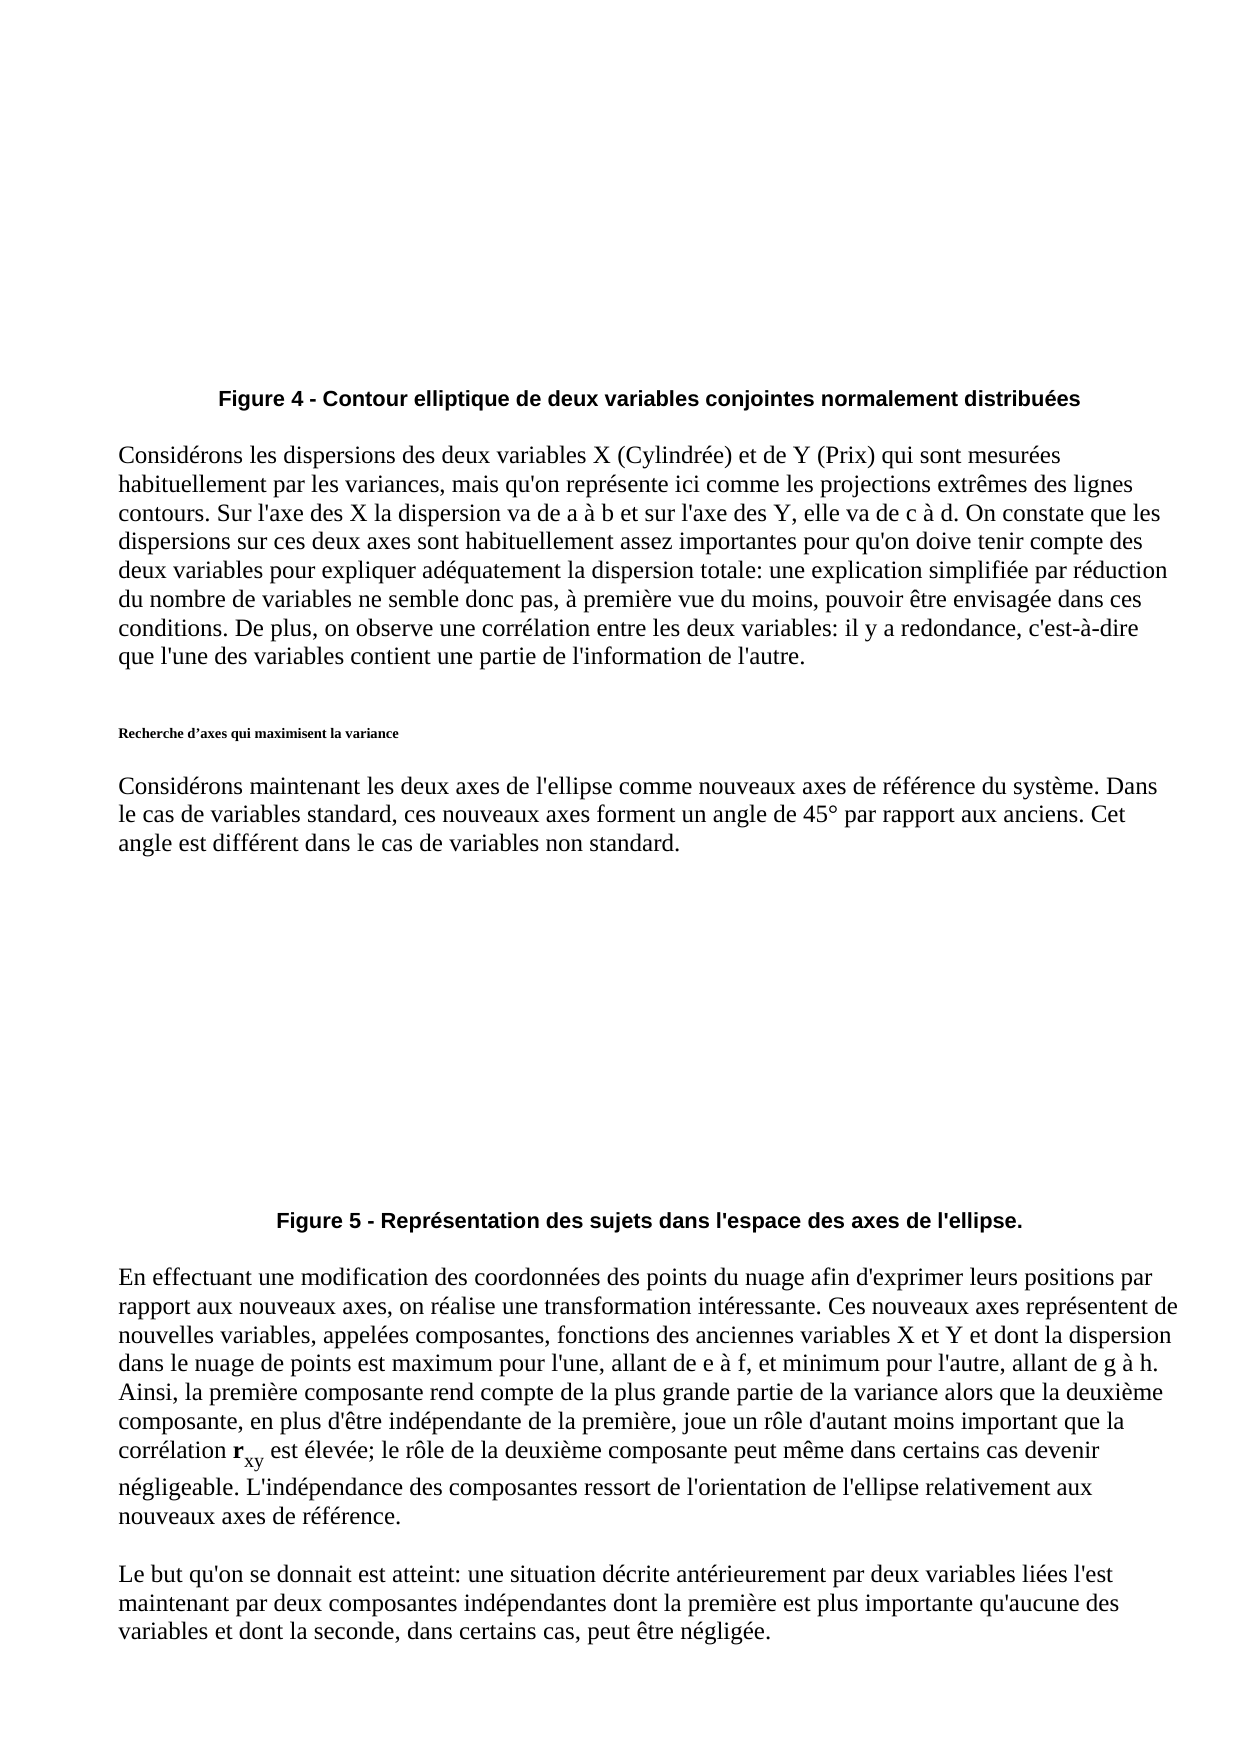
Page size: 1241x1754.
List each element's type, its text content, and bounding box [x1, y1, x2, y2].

subtitle Figure 4 - Contour elliptique de deux variables conjointes normalement distribuées [118, 385, 1181, 411]
text En effectuant une modification des coordonnées des points du nuage afin d'exprimer leurs positions par rapport aux nouveaux axes, on réalise une transformation intéressante. Ces nouveaux axes représentent de nouvelles variables, appelées composantes, fonctions des anciennes variables X et Y et dont la dispersion dans le nuage de points est maximum pour l'une, allant de e à f, et minimum pour l'autre, allant de g à h. Ainsi, la première composante rend compte de la plus grande partie de la variance alors que la deuxième composante, en plus d'être indépendante de la première, joue un rôle d'autant moins important que la corrélation rxy est élevée; le rôle de la deuxième composante peut même dans certains cas devenir négligeable. L'indépendance des composantes ressort de l'orientation de l'ellipse relativement aux nouveaux axes de référence. [118, 1262, 1181, 1529]
text Considérons maintenant les deux axes de l'ellipse comme nouveaux axes de référence du système. Dans le cas de variables standard, ces nouveaux axes forment un angle de 45° par rapport aux anciens. Cet angle est différent dans le cas de variables non standard. [118, 771, 1181, 857]
subtitle Recherche d’axes qui maximisent la variance [118, 724, 1181, 741]
subtitle Figure 5 - Représentation des sujets dans l'espace des axes de l'ellipse. [118, 1208, 1181, 1233]
text Considérons les dispersions des deux variables X (Cylindrée) et de Y (Prix) qui sont mesurées habituellement par les variances, mais qu'on représente ici comme les projections extrêmes des lignes contours. Sur l'axe des X la dispersion va de a à b et sur l'axe des Y, elle va de c à d. On constate que les dispersions sur ces deux axes sont habituellement assez importantes pour qu'on doive tenir compte des deux variables pour expliquer adéquatement la dispersion totale: une explication simplifiée par réduction du nombre de variables ne semble donc pas, à première vue du moins, pouvoir être envisagée dans ces conditions. De plus, on observe une corrélation entre les deux variables: il y a redondance, c'est-à-dire que l'une des variables contient une partie de l'information de l'autre. [118, 440, 1181, 670]
text Le but qu'on se donnait est atteint: une situation décrite antérieurement par deux variables liées l'est maintenant par deux composantes indépendantes dont la première est plus importante qu'aucune des variables et dont la seconde, dans certains cas, peut être négligée. [118, 1559, 1181, 1645]
